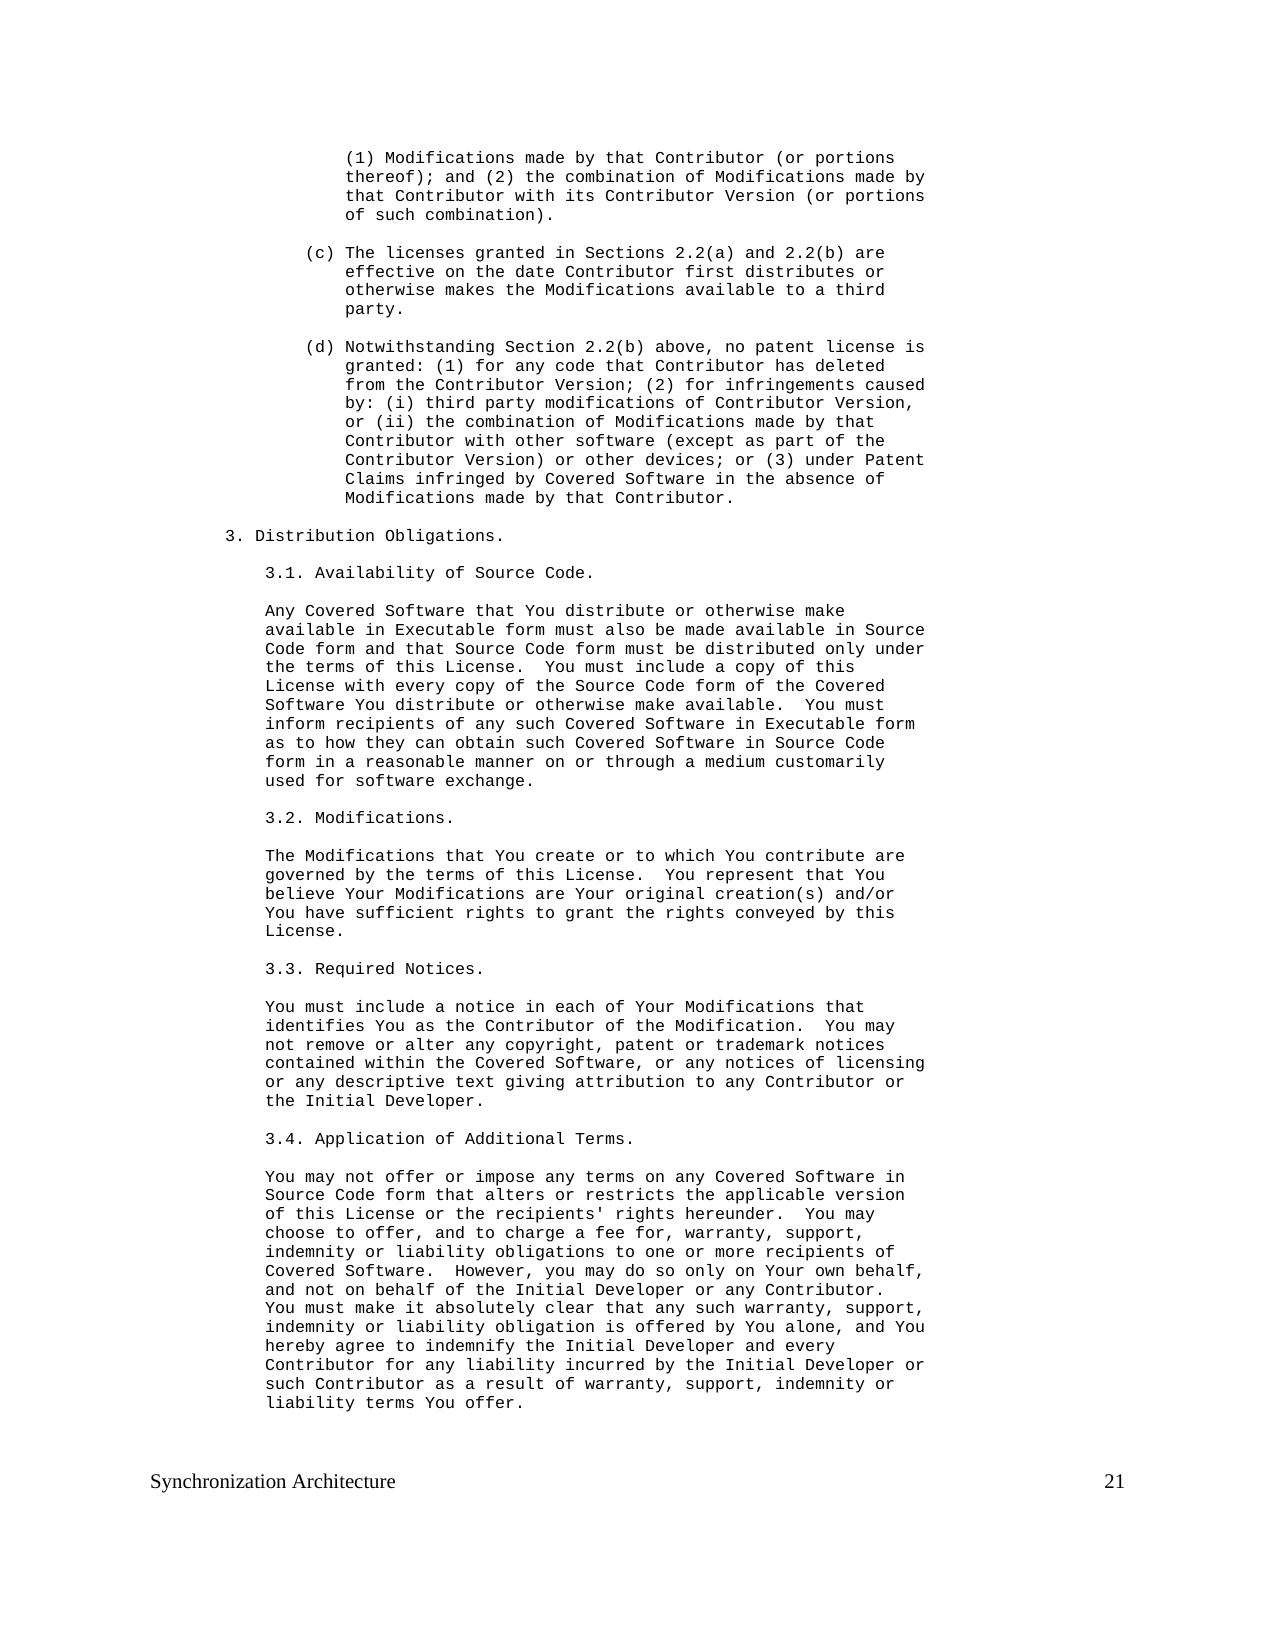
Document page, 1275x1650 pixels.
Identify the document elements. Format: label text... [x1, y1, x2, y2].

text You must make it absolutely clear that any such warranty, support, [225, 1300, 1125, 1319]
text available in Executable form must also be made available in Source [225, 621, 1125, 640]
text the Initial Developer. [225, 1093, 1125, 1112]
text such Contributor as a result of warranty, support, indemnity or [225, 1376, 1125, 1394]
text (d) Notwithstanding Section 2.2(b) above, no patent license is [225, 338, 1125, 357]
text identifies You as the Contributor of the Modification. You may [225, 1017, 1125, 1036]
text the terms of this License. You must include a copy of this [225, 659, 1125, 678]
text 3. Distribution Obligations. [225, 527, 1125, 546]
text effective on the date Contributor first distributes or [225, 263, 1125, 282]
text or any descriptive text giving attribution to any Contributor or [225, 1074, 1125, 1093]
text Contributor for any liability incurred by the Initial Developer or [225, 1357, 1125, 1376]
text that Contributor with its Contributor Version (or portions [225, 188, 1125, 207]
text 3.4. Application of Additional Terms. [225, 1130, 1125, 1149]
text thereof); and (2) the combination of Modifications made by [225, 169, 1125, 188]
text Code form and that Source Code form must be distributed only under [225, 640, 1125, 659]
text choose to offer, and to charge a fee for, warranty, support, [225, 1225, 1125, 1243]
text Claims infringed by Covered Software in the absence of [225, 471, 1125, 489]
text indemnity or liability obligations to one or more recipients of [225, 1243, 1125, 1262]
text form in a reasonable manner on or through a medium customarily [225, 753, 1125, 772]
text or (ii) the combination of Modifications made by that [225, 414, 1125, 433]
text as to how they can obtain such Covered Software in Source Code [225, 734, 1125, 753]
text contained within the Covered Software, or any notices of licensing [225, 1055, 1125, 1074]
text (c) The licenses granted in Sections 2.2(a) and 2.2(b) are [225, 244, 1125, 263]
text 3.2. Modifications. [225, 810, 1125, 829]
text of this License or the recipients' rights hereunder. You may [225, 1206, 1125, 1225]
text The Modifications that You create or to which You contribute are [225, 848, 1125, 866]
text governed by the terms of this License. You represent that You [225, 866, 1125, 885]
text granted: (1) for any code that Contributor has deleted [225, 357, 1125, 376]
text (1) Modifications made by that Contributor (or portions [225, 150, 1125, 169]
text You may not offer or impose any terms on any Covered Software in [225, 1168, 1125, 1187]
text not remove or alter any copyright, patent or trademark notices [225, 1036, 1125, 1055]
text by: (i) third party modifications of Contributor Version, [225, 395, 1125, 414]
text You must include a notice in each of Your Modifications that [225, 998, 1125, 1017]
text used for software exchange. [225, 772, 1125, 791]
text License with every copy of the Source Code form of the Covered [225, 678, 1125, 697]
text party. [225, 301, 1125, 320]
text 3.1. Availability of Source Code. [225, 565, 1125, 584]
text inform recipients of any such Covered Software in Executable form [225, 716, 1125, 734]
text Software You distribute or otherwise make available. You must [225, 697, 1125, 716]
text Contributor Version) or other devices; or (3) under Patent [225, 452, 1125, 471]
text License. [225, 923, 1125, 942]
text Modifications made by that Contributor. [225, 489, 1125, 508]
text and not on behalf of the Initial Developer or any Contributor. [225, 1281, 1125, 1300]
text of such combination). [225, 207, 1125, 225]
text You have sufficient rights to grant the rights conveyed by this [225, 904, 1125, 923]
text Contributor with other software (except as part of the [225, 433, 1125, 452]
text 3.3. Required Notices. [225, 961, 1125, 979]
text believe Your Modifications are Your original creation(s) and/or [225, 885, 1125, 904]
text otherwise makes the Modifications available to a third [225, 282, 1125, 301]
text indemnity or liability obligation is offered by You alone, and You [225, 1319, 1125, 1338]
text liability terms You offer. [225, 1394, 1125, 1413]
text Covered Software. However, you may do so only on Your own behalf, [225, 1262, 1125, 1281]
text Any Covered Software that You distribute or otherwise make [225, 602, 1125, 621]
text from the Contributor Version; (2) for infringements caused [225, 376, 1125, 395]
text hereby agree to indemnify the Initial Developer and every [225, 1338, 1125, 1357]
text Source Code form that alters or restricts the applicable version [225, 1187, 1125, 1206]
